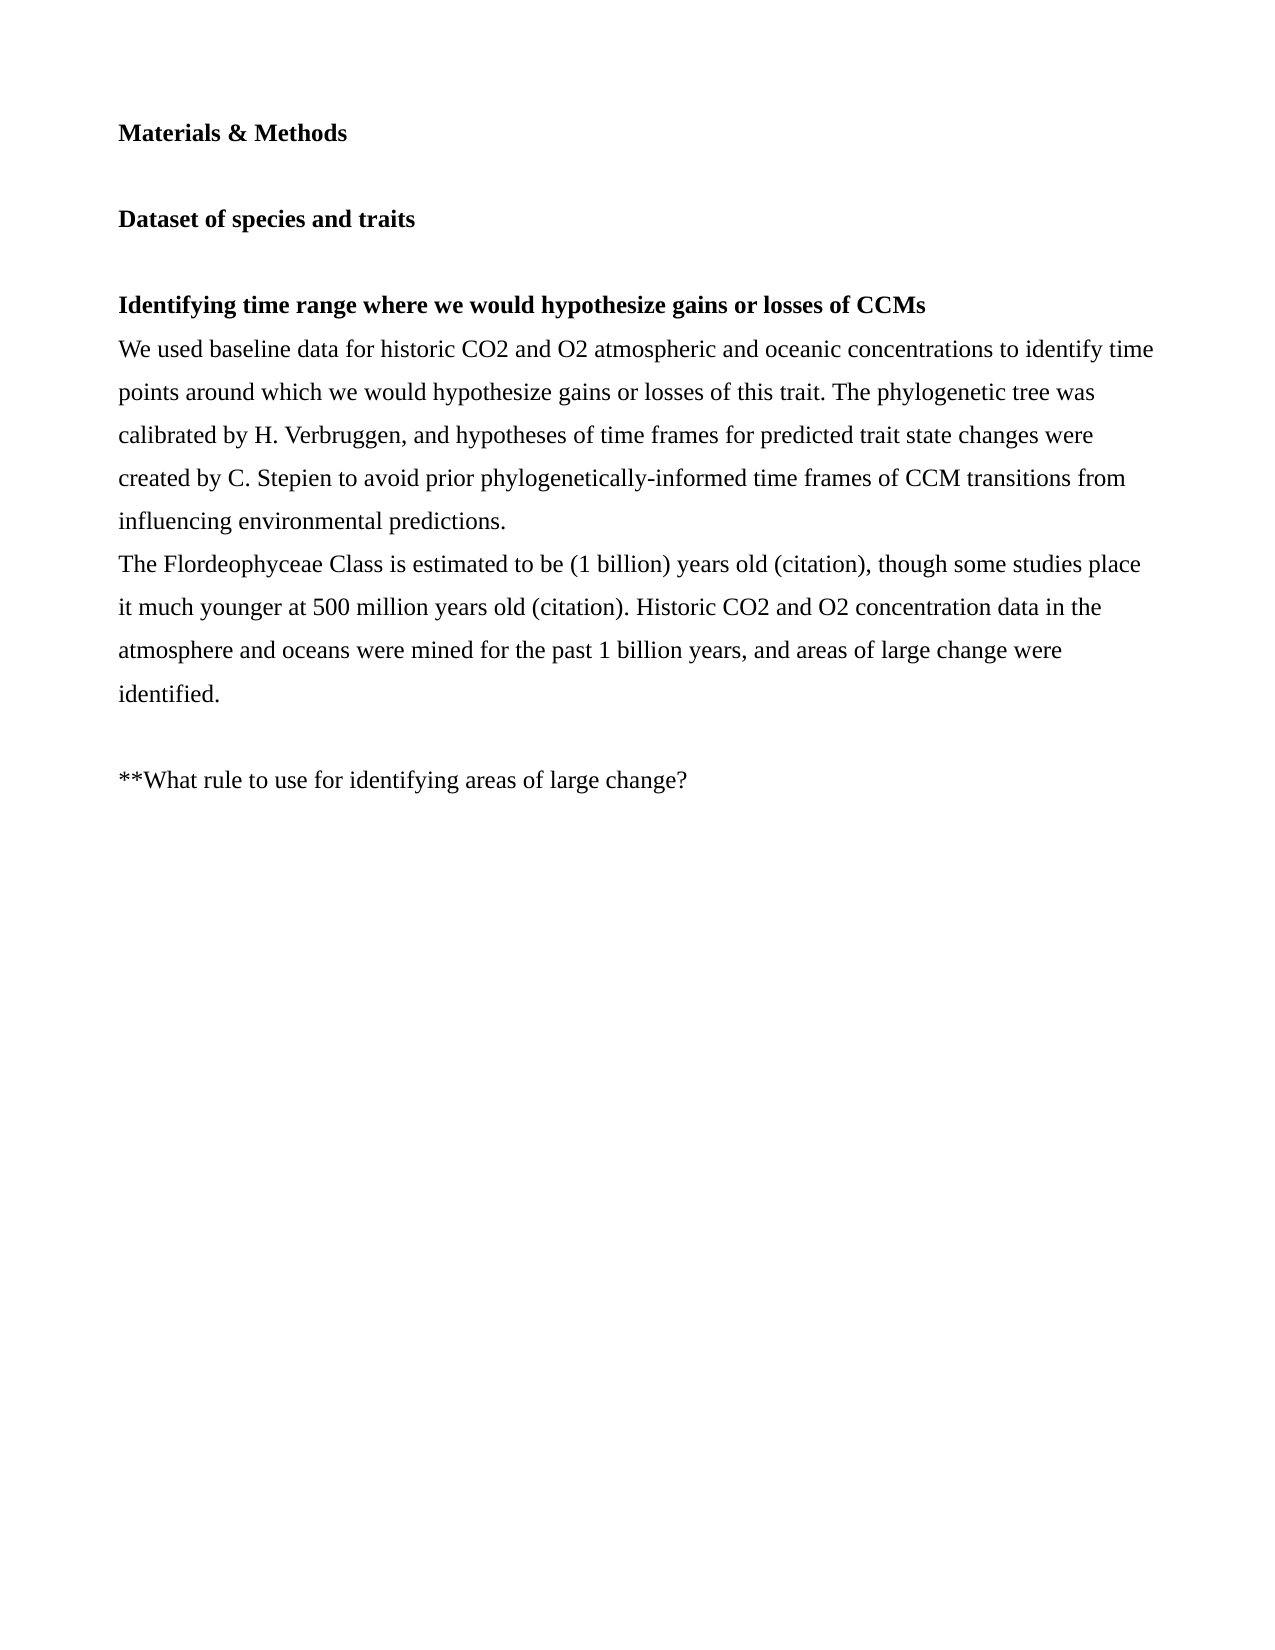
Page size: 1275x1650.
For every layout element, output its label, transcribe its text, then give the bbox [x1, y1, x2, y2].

text Materials & Methods [118, 118, 1157, 147]
text We used baseline data for historic CO2 and O2 atmospheric and oceanic concentrations to identify time points around which we would hypothesize gains or losses of this trait. The phylogenetic tree was calibrated by H. Verbruggen, and hypotheses of time frames for predicted trait state changes were created by C. Stepien to avoid prior phylogenetically-informed time frames of CCM transitions from influencing environmental predictions. [118, 334, 1157, 535]
text Identifying time range where we would hypothesize gains or losses of CCMs [118, 291, 1157, 319]
text The Flordeophyceae Class is estimated to be (1 billion) years old (citation), though some studies place it much younger at 500 million years old (citation). Historic CO2 and O2 concentration data in the atmosphere and oceans were mined for the past 1 billion years, and areas of large change were identified. [118, 549, 1157, 707]
text Dataset of species and traits [118, 204, 1157, 233]
text **What rule to use for identifying areas of large change? [118, 765, 1157, 794]
